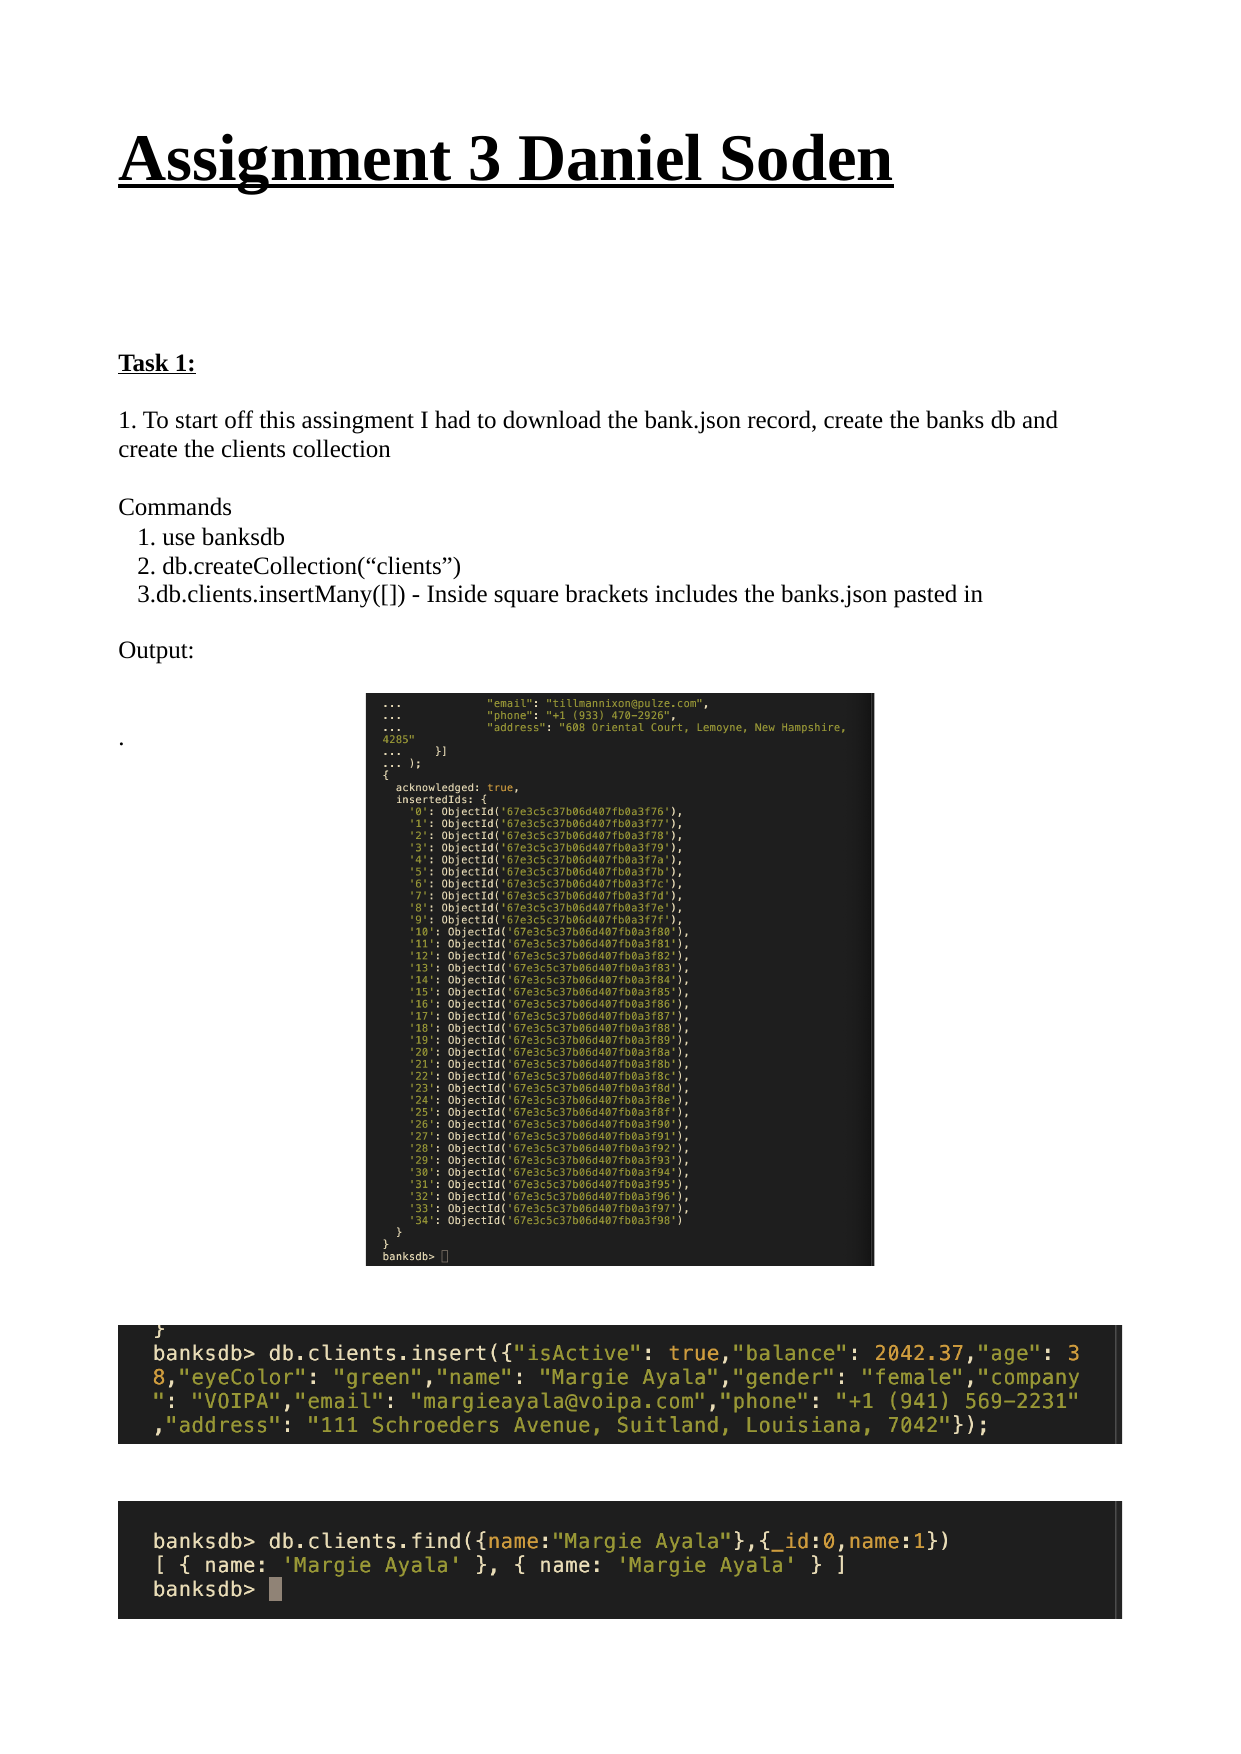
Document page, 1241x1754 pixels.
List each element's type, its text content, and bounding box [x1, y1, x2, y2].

picture [118, 1325, 1123, 1444]
text Assignment 3 Daniel Soden [118, 118, 1122, 195]
picture [365, 693, 875, 1266]
text Task 1: [118, 348, 1122, 377]
text [875, 722, 1122, 751]
text Output: [118, 636, 1122, 664]
text Commands [118, 492, 1122, 521]
picture [118, 1501, 1123, 1619]
text 1. To start off this assingment I had to download the bank.json record, create the banks db and create the clients collection [118, 406, 1122, 463]
text . [118, 722, 365, 751]
